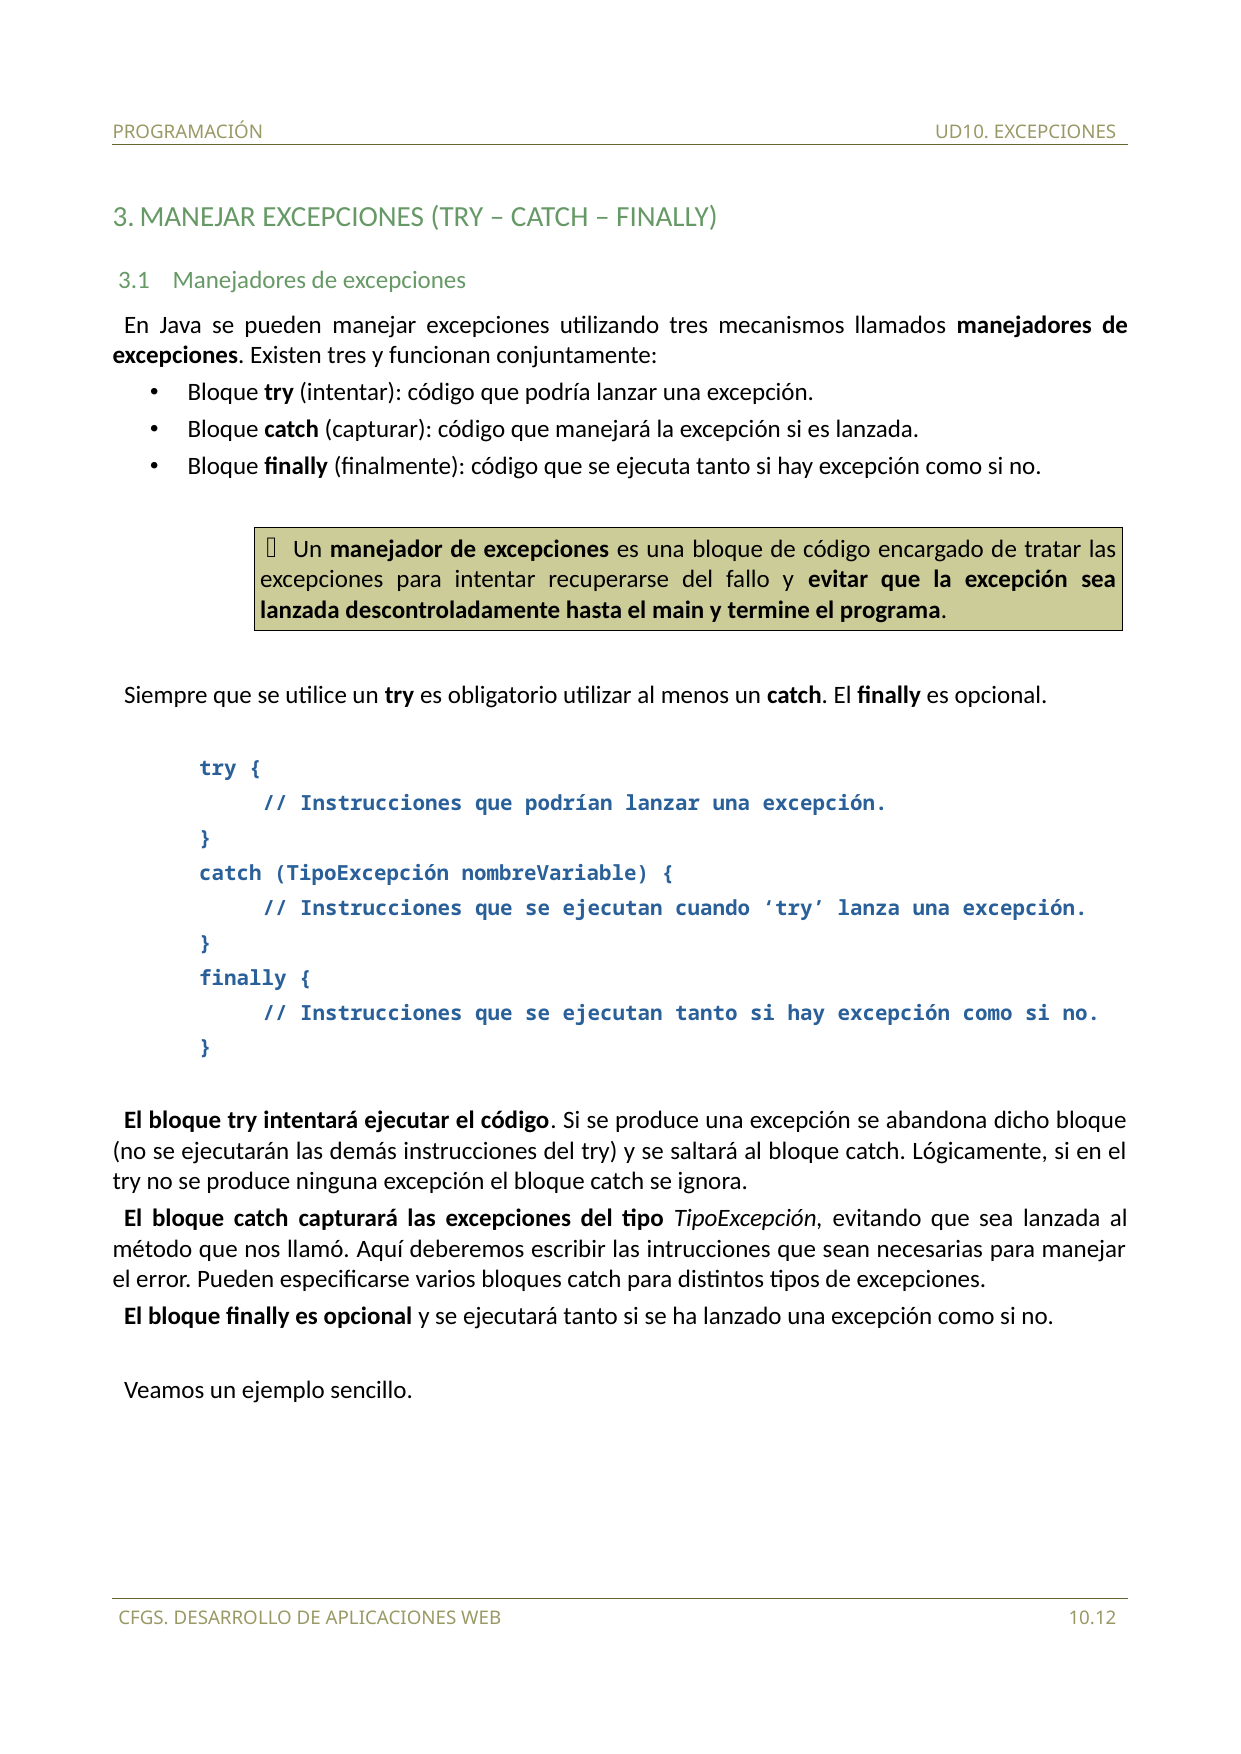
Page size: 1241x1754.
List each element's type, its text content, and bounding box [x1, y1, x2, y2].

text  Un manejador de excepciones es una bloque de código encargado de tratar las excepciones para intentar recuperarse del fallo y evitar que la excepción sea lanzada descontroladamente hasta el main y termine el programa. [255, 528, 1122, 630]
text Siempre que se utilice un try es obligatorio utilizar al menos un catch. El finally es opcional. [112, 679, 1128, 710]
text El bloque try intentará ejecutar el código. Si se produce una excepción se abandona dicho bloque (no se ejecutarán las demás instrucciones del try) y se saltará al bloque catch. Lógicamente, si en el try no se produce ninguna excepción el bloque catch se ignora. [112, 1104, 1128, 1196]
text El bloque finally es opcional y se ejecutará tanto si se ha lanzado una excepción como si no. [112, 1300, 1128, 1331]
list Bloque try (intentar): código que podría lanzar una excepción. [150, 377, 1128, 407]
text El bloque catch capturará las excepciones del tipo TipoExcepción, evitando que sea lanzada al método que nos llamó. Aquí deberemos escribir las intrucciones que sean necesarias para manejar el error. Pueden especificarse varios bloques catch para distintos tipos de excepciones. [112, 1202, 1128, 1294]
text finally { [187, 963, 1128, 991]
list Bloque catch (capturar): código que manejará la excepción si es lanzada. [150, 413, 1128, 444]
text En Java se pueden manejar excepciones utilizando tres mecanismos llamados manejadores de excepciones. Existen tres y funcionan conjuntamente: [112, 309, 1128, 370]
text } [187, 823, 1128, 852]
text try { [187, 753, 1128, 782]
text } [187, 928, 1128, 956]
text } [187, 1032, 1128, 1061]
subtitle Manejadores de excepciones [112, 264, 1128, 294]
list Bloque finally (finalmente): código que se ejecuta tanto si hay excepción como si no. [150, 451, 1128, 481]
subtitle Manejar excepciones (try – catch – finally) [112, 198, 1128, 234]
text Veamos un ejemplo sencillo. [112, 1374, 1128, 1405]
text catch (TipoExcepción nombreVariable) { [187, 858, 1128, 886]
text // Instrucciones que se ejecutan cuando ‘try’ lanza una excepción. [187, 893, 1128, 921]
text // Instrucciones que se ejecutan tanto si hay excepción como si no. [187, 998, 1128, 1026]
text // Instrucciones que podrían lanzar una excepción. [187, 788, 1128, 817]
